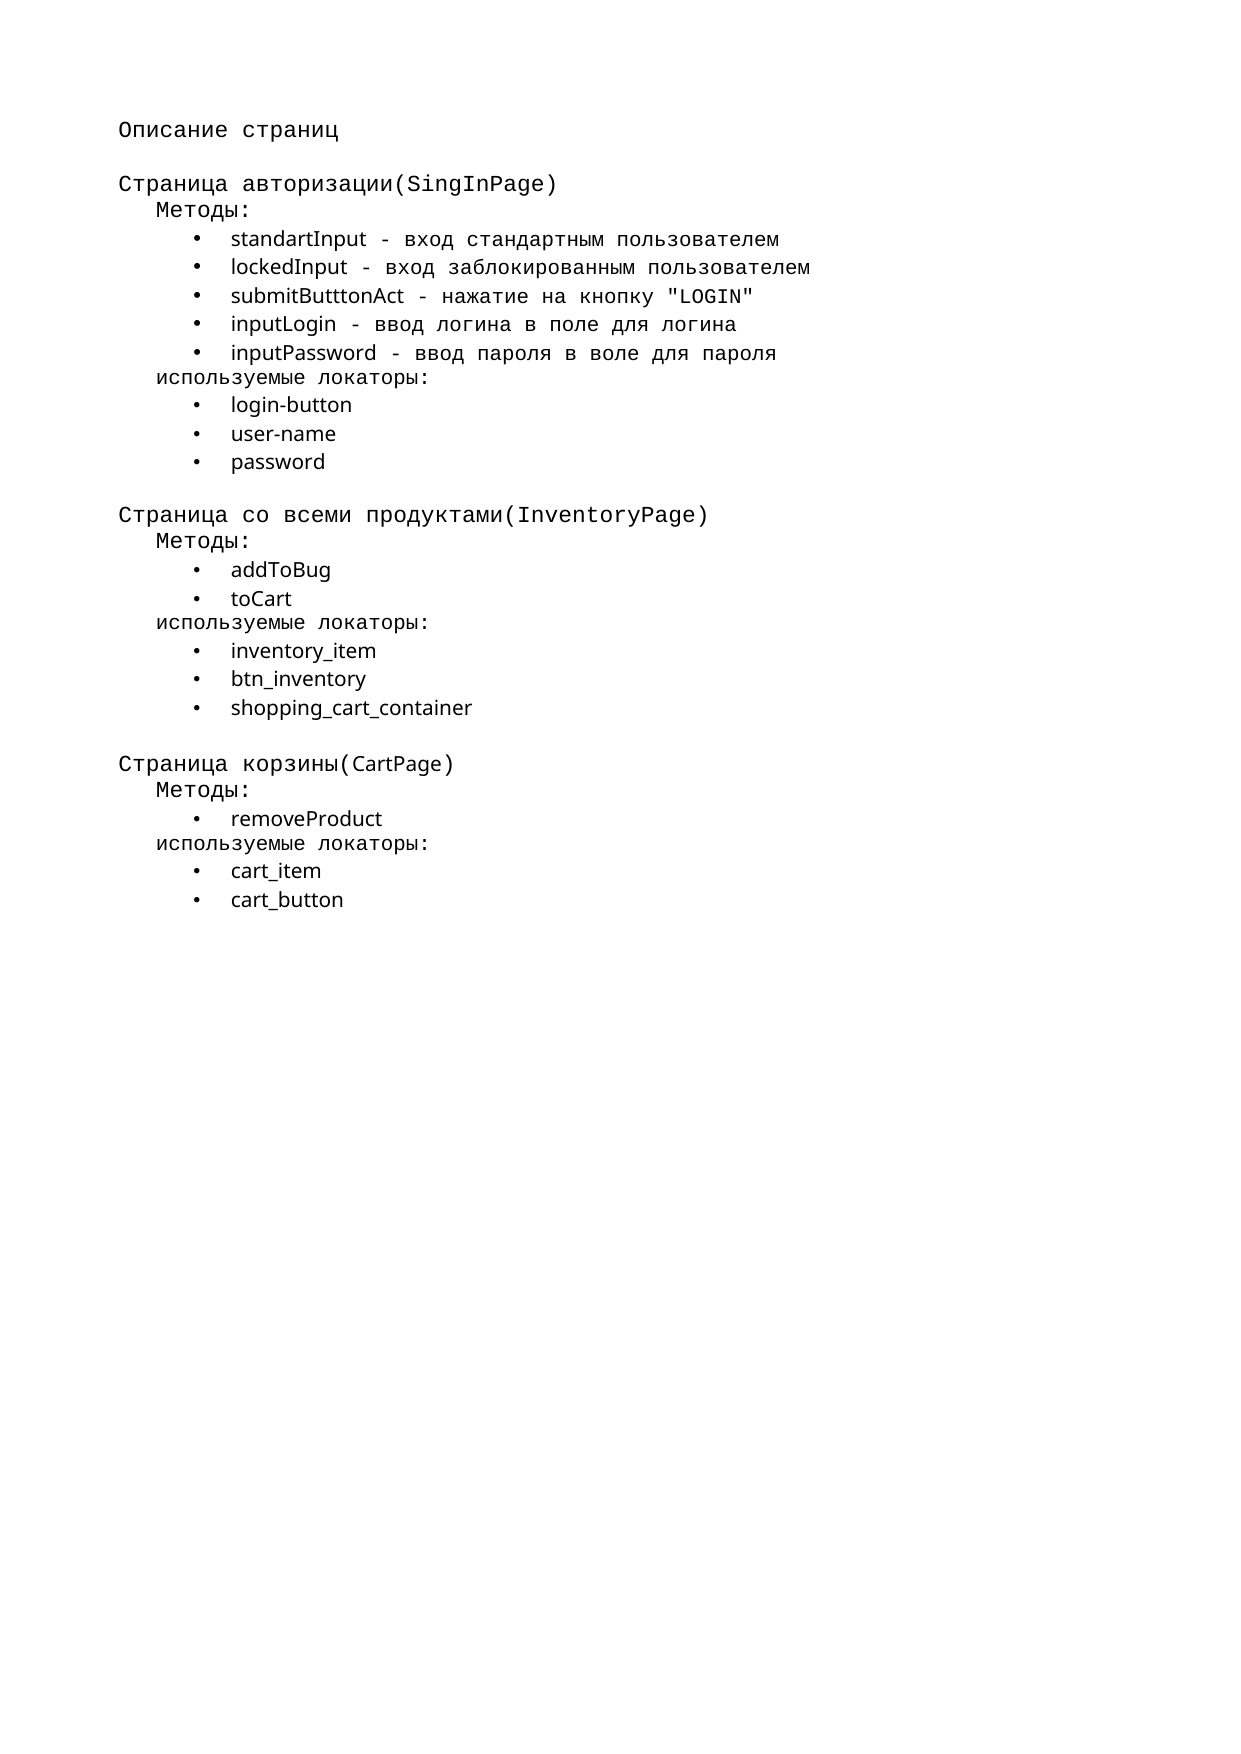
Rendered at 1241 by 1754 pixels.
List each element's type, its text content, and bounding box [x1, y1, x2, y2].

list password [193, 447, 1122, 476]
list inventory_item [193, 636, 1122, 664]
list submitButttonAct - нажатие на кнопку "LOGIN" [193, 281, 1122, 309]
list lockedInput - вход заблокированным пользователем [193, 252, 1122, 281]
list toCart [193, 584, 1122, 612]
text используемые локаторы: [156, 833, 1122, 857]
list inputLogin - ввод логина в поле для логина [193, 309, 1122, 338]
text Методы: [156, 198, 1122, 224]
text Методы: [156, 778, 1122, 804]
text используемые локаторы: [156, 612, 1122, 636]
list login-button [193, 390, 1122, 419]
list btn_inventory [193, 664, 1122, 693]
text Страница со всеми продуктами(InventoryPage) [118, 504, 1122, 529]
text Описание страниц [118, 118, 1122, 144]
text Страница авторизации(SingInPage) [118, 172, 1122, 198]
list cart_button [193, 885, 1122, 913]
list user-name [193, 419, 1122, 447]
list cart_item [193, 857, 1122, 885]
text Методы: [156, 529, 1122, 556]
text Страница корзины(CartPage) [118, 749, 1122, 778]
list removeProduct [193, 804, 1122, 833]
list addToBug [193, 556, 1122, 584]
text используемые локаторы: [156, 367, 1122, 390]
list shopping_cart_container [193, 693, 1122, 721]
list standartInput - вход стандартным пользователем [193, 224, 1122, 252]
list inputPassword - ввод пароля в воле для пароля [193, 338, 1122, 367]
